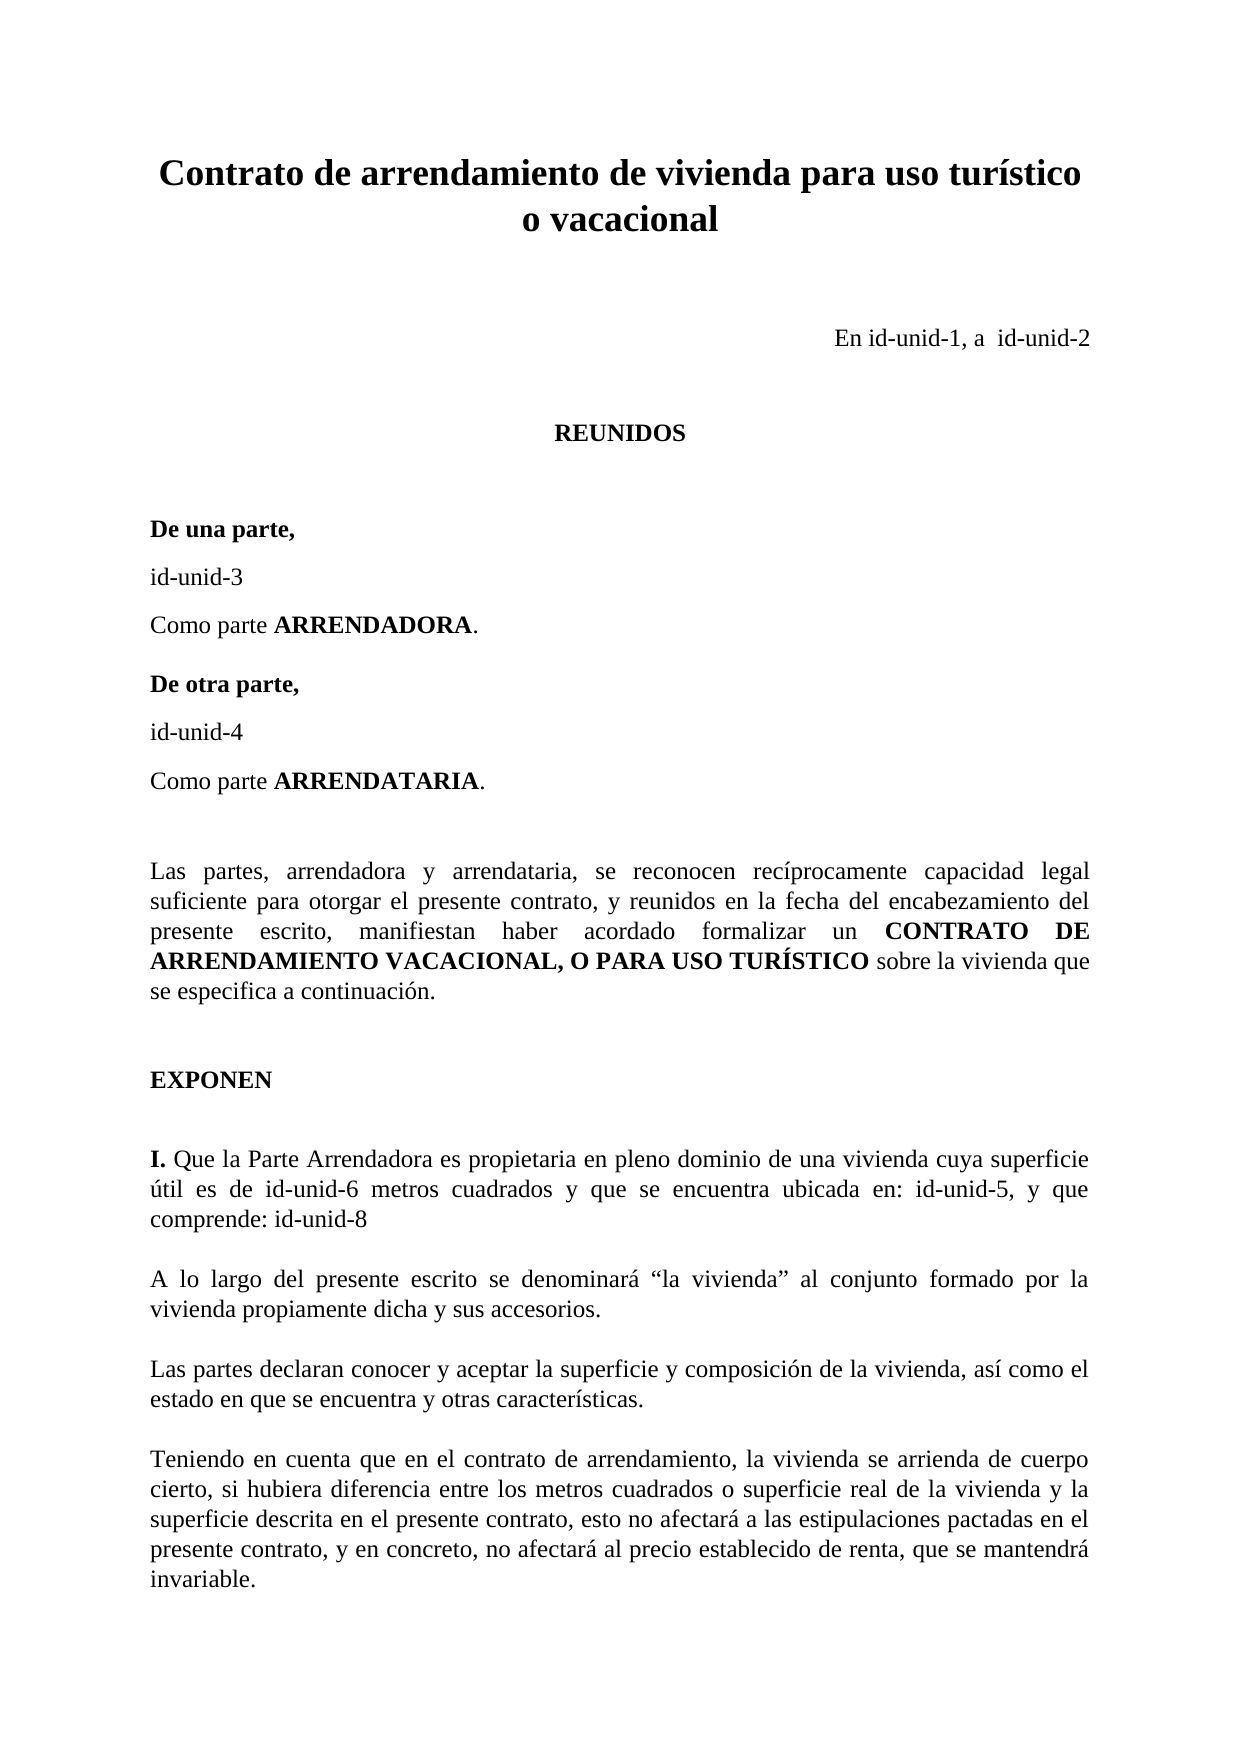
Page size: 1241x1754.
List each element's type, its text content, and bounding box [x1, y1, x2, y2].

text De una parte, [150, 514, 1090, 543]
text Contrato de arrendamiento de vivienda para uso turístico o vacacional [150, 150, 1090, 240]
text EXPONEN [150, 1065, 1090, 1093]
text I. Que la Parte Arrendadora es propietaria en pleno dominio de una vivienda cuya superficie útil es de id-unid-6 metros cuadrados y que se encuentra ubicada en: id-unid-5, y que comprende: id-unid-8 [150, 1142, 1090, 1232]
text De otra parte, [150, 669, 1090, 698]
text Como parte ARRENDADORA. [150, 609, 1090, 639]
text id-unid-3 [150, 562, 1090, 590]
text En id-unid-1, a id-unid-2 [150, 323, 1090, 352]
text Las partes, arrendadora y arrendataria, se reconocen recíprocamente capacidad legal suficiente para otorgar el presente contrato, y reunidos en la fecha del encabezamiento del presente escrito, manifiestan haber acordado formalizar un CONTRATO DE ARRENDAMIENTO VACACIONAL, O PARA USO TURÍSTICO sobre la vivienda que se especifica a continuación. [150, 855, 1090, 1005]
text Como parte ARRENDATARIA. [150, 765, 1090, 795]
text Las partes declaran conocer y aceptar la superficie y composición de la vivienda, así como el estado en que se encuentra y otras características. [150, 1352, 1090, 1412]
text REUNIDOS [150, 418, 1090, 447]
text A lo largo del presente escrito se denominará “la vivienda” al conjunto formado por la vivienda propiamente dicha y sus accesorios. [150, 1262, 1090, 1322]
text Teniendo en cuenta que en el contrato de arrendamiento, la vivienda se arrienda de cuerpo cierto, si hubiera diferencia entre los metros cuadrados o superficie real de la vivienda y la superficie descrita en el presente contrato, esto no afectará a las estipulaciones pactadas en el presente contrato, y en concreto, no afectará al precio establecido de renta, que se mantendrá invariable. [150, 1442, 1090, 1592]
text id-unid-4 [150, 717, 1090, 746]
